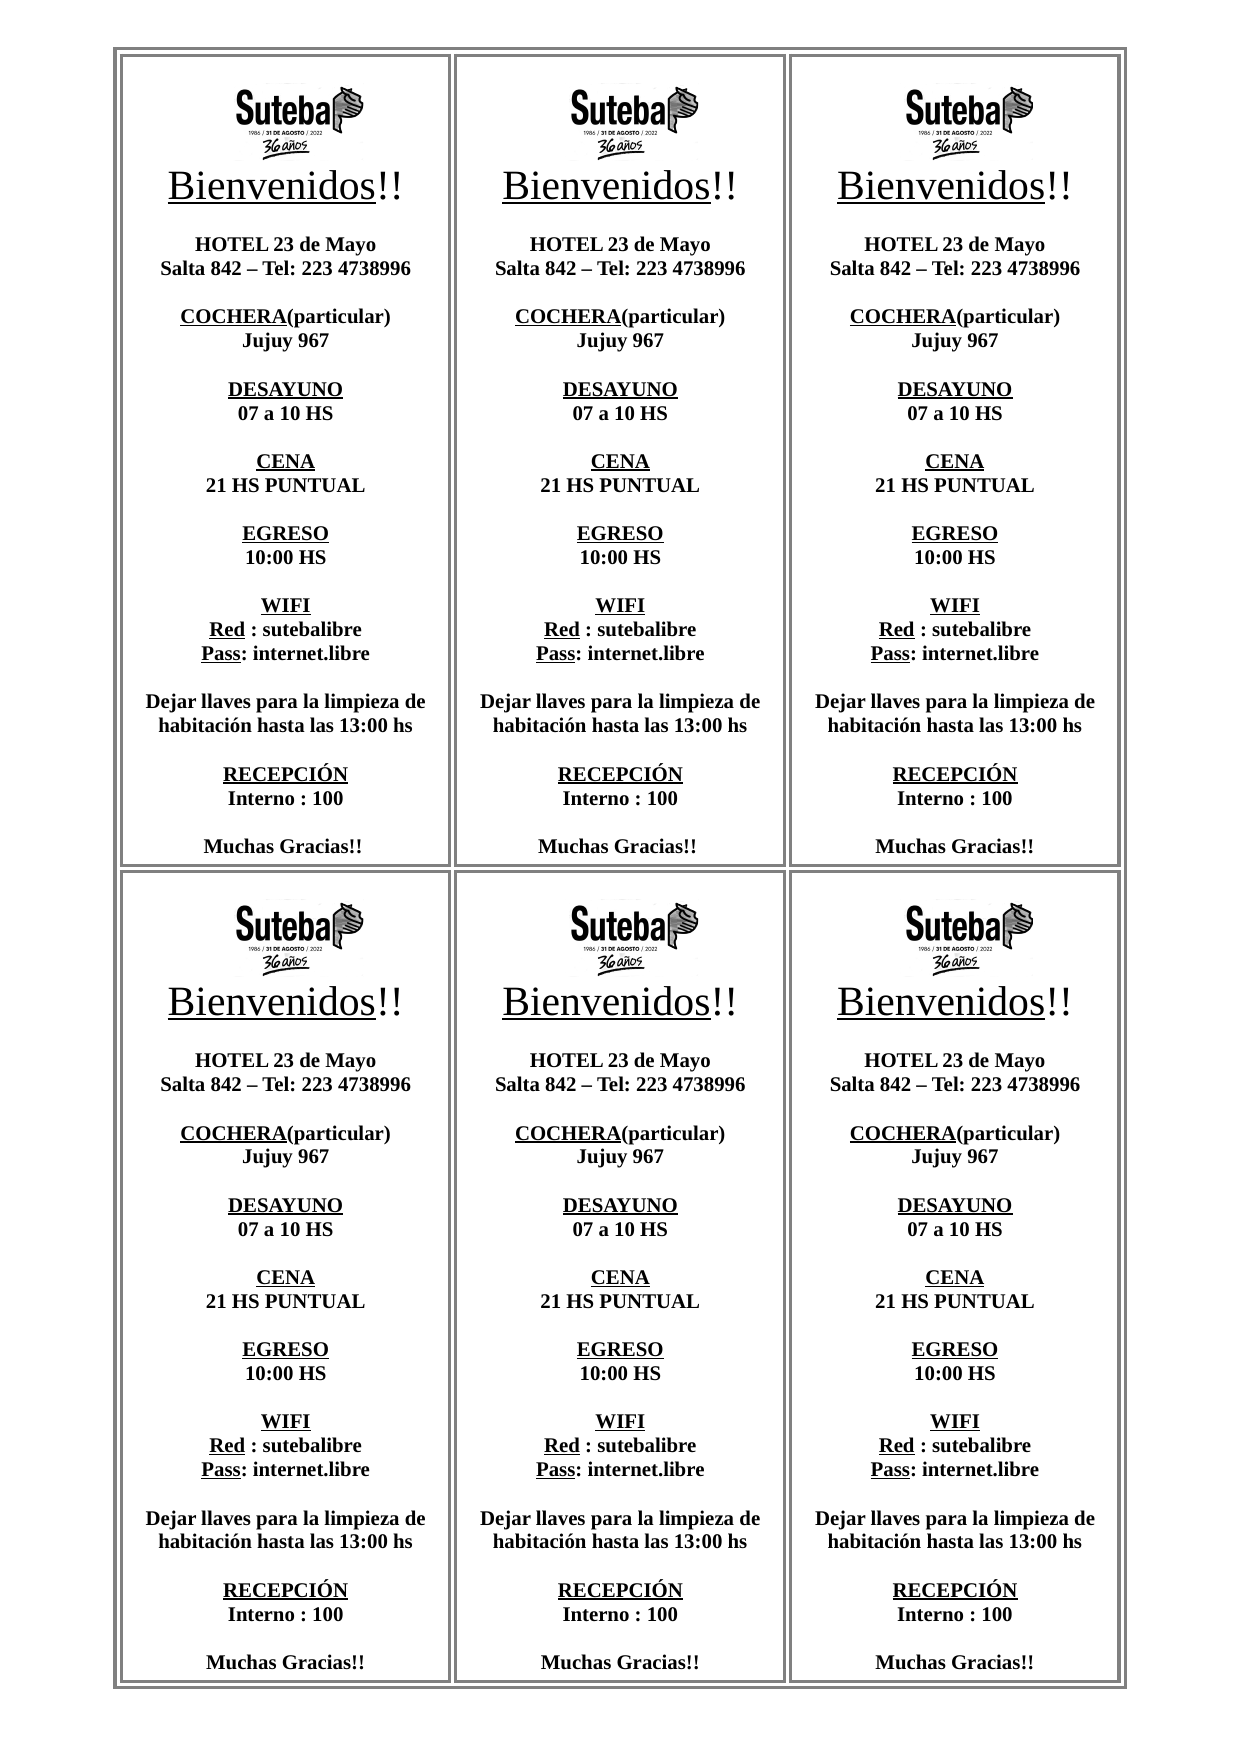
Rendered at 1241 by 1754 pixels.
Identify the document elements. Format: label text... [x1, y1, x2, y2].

picture [230, 83, 364, 161]
picture [900, 899, 1033, 977]
picture [230, 899, 364, 977]
table_header Bienvenidos!! HOTEL 23 de Mayo Salta 842 – Tel: 223 4738996 COCHERA(particular) Jujuy 967 DESAYUNO 07 a 10 HS CENA 21 HS PUNTUAL EGRESO 10:00 HS WIFI Red : sutebalibre Pass: internet.libre Dejar llaves para la limpieza de habitación hasta las 13:00 hs RECEPCIÓN Interno : 100 Muchas Gracias!! [788, 50, 1122, 863]
table_cell Bienvenidos!! HOTEL 23 de Mayo Salta 842 – Tel: 223 4738996 COCHERA(particular) Jujuy 967 DESAYUNO 07 a 10 HS CENA 21 HS PUNTUAL EGRESO 10:00 HS WIFI Red : sutebalibre Pass: internet.libre Dejar llaves para la limpieza de habitación hasta las 13:00 hs RECEPCIÓN Interno : 100 Muchas Gracias!! [788, 864, 1122, 1679]
table_cell Bienvenidos!! HOTEL 23 de Mayo Salta 842 – Tel: 223 4738996 COCHERA(particular) Jujuy 967 DESAYUNO 07 a 10 HS CENA 21 HS PUNTUAL EGRESO 10:00 HS WIFI Red : sutebalibre Pass: internet.libre Dejar llaves para la limpieza de habitación hasta las 13:00 hs RECEPCIÓN Interno : 100 Muchas Gracias!! [118, 864, 453, 1679]
table_header Bienvenidos!! HOTEL 23 de Mayo Salta 842 – Tel: 223 4738996 COCHERA(particular) Jujuy 967 DESAYUNO 07 a 10 HS CENA 21 HS PUNTUAL EGRESO 10:00 HS WIFI Red : sutebalibre Pass: internet.libre Dejar llaves para la limpieza de habitación hasta las 13:00 hs RECEPCIÓN Interno : 100 Muchas Gracias!! [453, 50, 787, 863]
table_cell Bienvenidos!! HOTEL 23 de Mayo Salta 842 – Tel: 223 4738996 COCHERA(particular) Jujuy 967 DESAYUNO 07 a 10 HS CENA 21 HS PUNTUAL EGRESO 10:00 HS WIFI Red : sutebalibre Pass: internet.libre Dejar llaves para la limpieza de habitación hasta las 13:00 hs RECEPCIÓN Interno : 100 Muchas Gracias!! [453, 864, 787, 1679]
picture [565, 83, 699, 161]
table_header Bienvenidos!! HOTEL 23 de Mayo Salta 842 – Tel: 223 4738996 COCHERA(particular) Jujuy 967 DESAYUNO 07 a 10 HS CENA 21 HS PUNTUAL EGRESO 10:00 HS WIFI Red : sutebalibre Pass: internet.libre Dejar llaves para la limpieza de habitación hasta las 13:00 hs RECEPCIÓN Interno : 100 Muchas Gracias!! [118, 50, 453, 863]
picture [900, 83, 1033, 161]
picture [565, 899, 699, 977]
